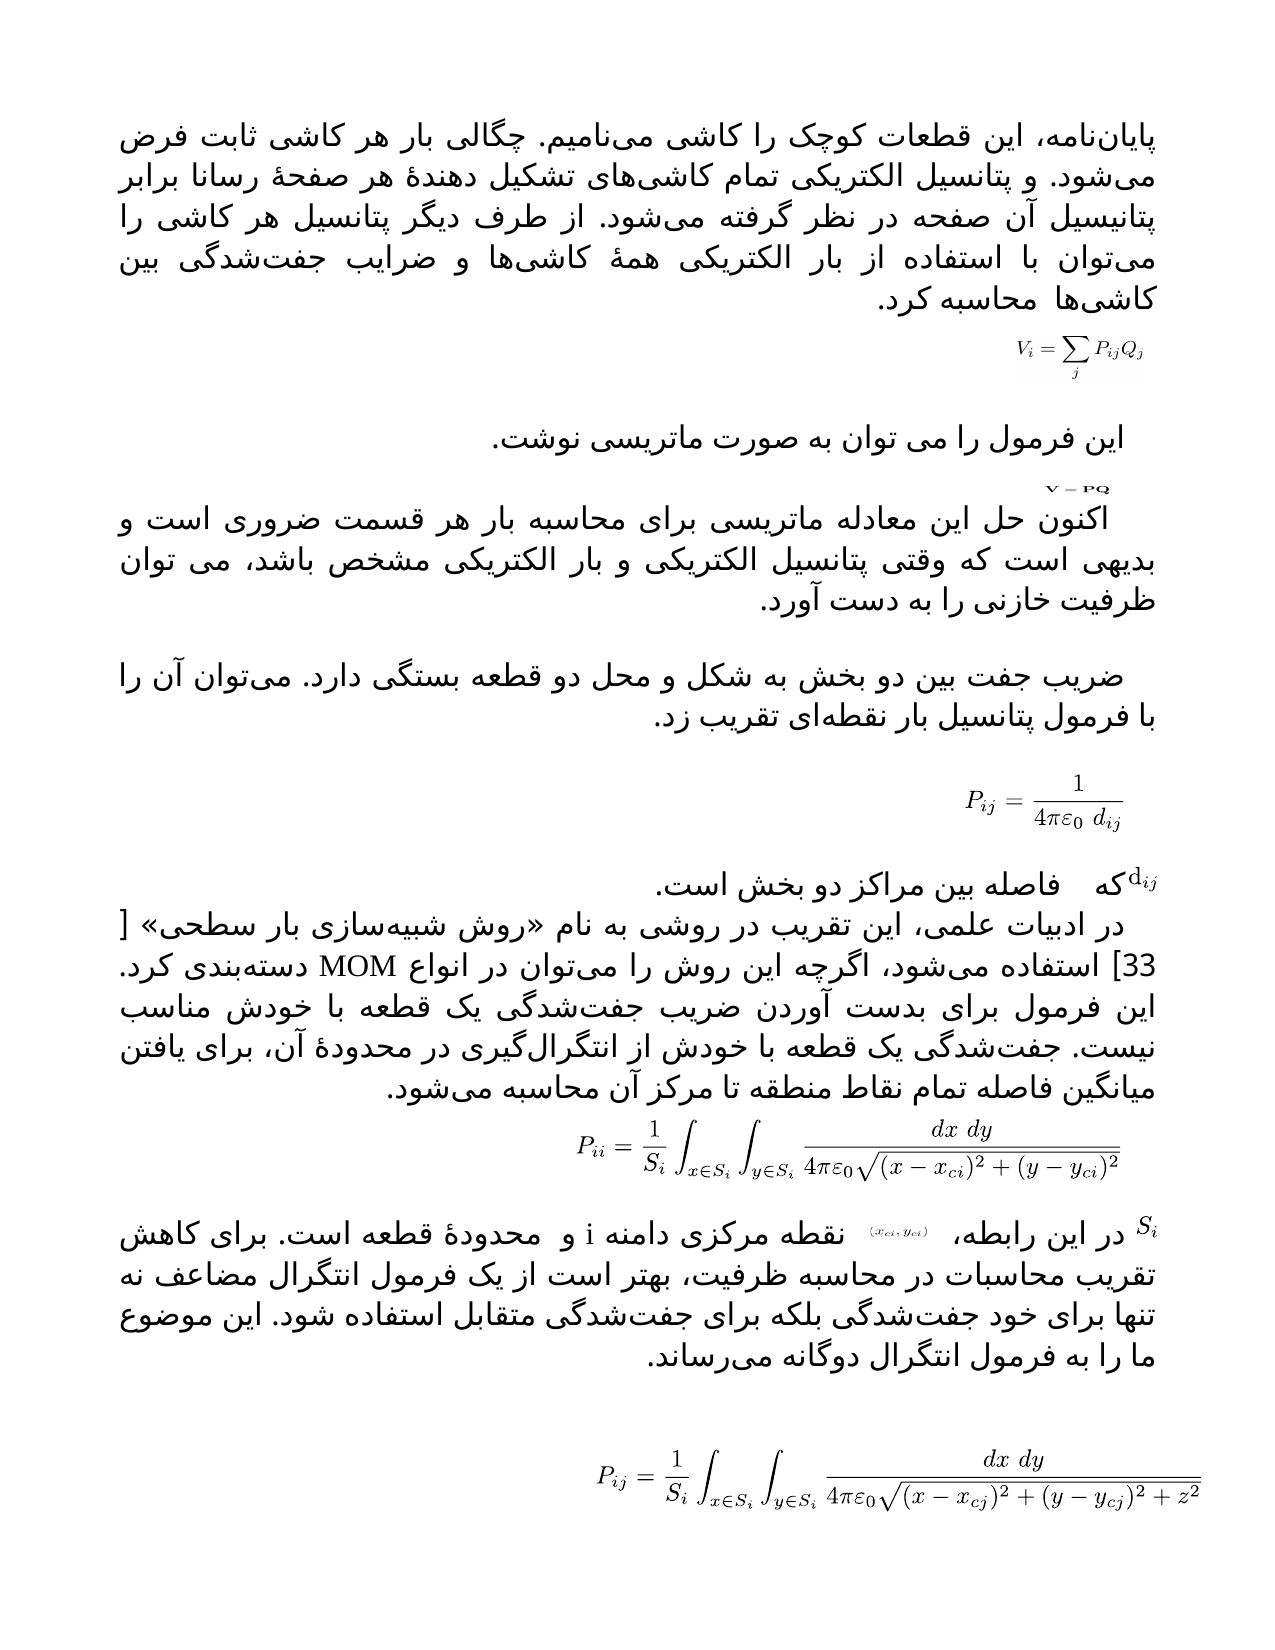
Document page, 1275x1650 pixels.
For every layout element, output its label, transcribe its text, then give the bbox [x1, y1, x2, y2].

text در ادبیات علمی، این تقریب در روشی به نام «روش شبیه‌سازی بار سطحی» [33] استفاده می‌شود، اگرچه این روش را می‌توان در انواع MOM دسته‌بندی کرد. این فرمول برای بدست آوردن ضریب جفت‌شدگی یک قطعه با خودش مناسب نیست. جفت‌شدگی یک قطعه با خودش از انتگرال‌گیری در محدودهٔ آن، برای یافتن میانگین فاصله تمام نقاط منطقه تا مرکز آن محاسبه می‌شود. [118, 908, 1157, 1111]
picture [1045, 486, 1109, 494]
text اکنون حل این معادله ماتریسی برای محاسبه بار هر قسمت ضروری است و بدیهی است که وقتی پتانسیل الکتریکی و بار الکتریکی مشخص باشد، می توان ظرفیت خازنی را به دست آورد. [118, 461, 1157, 623]
text که فاصله بین مراکز دو بخش است. [118, 867, 1157, 908]
text ضریب جفت بین دو بخش به شکل و محل دو قطعه بستگی دارد. می‌توان آن را با فرمول پتانسیل بار نقطه‌ای تقریب زد. [118, 658, 1157, 739]
text در این رابطه، نقطه مرکزی دامنه i و محدودهٔ قطعه است. برای کاهش تقریب محاسبات در محاسبه ظرفیت، بهتر است از یک فرمول انتگرال مضاعف نه تنها برای خود جفت‌شدگی بلکه برای جفت‌شدگی متقابل استفاده شود. این موضوع ما را به فرمول انتگرال دوگانه می‌رساند. [118, 1216, 1157, 1379]
picture [870, 1227, 927, 1237]
text همانطور که در فصل قبل گفته شد، به طور کلی برای محاسبه ظرفیت الکتریکی یک خازن صفحه موازی، ابتدا دو ولتاژ ثابت (معمولاً 1 ولت و 1- ولت) به دو صفحه اعمال می‌شود. حالا هر صفحه باید به قطعات کوچکتری تقسیم شود. ما در این پایان‌نامه، این قطعات کوچک را کاشی می‌نامیم. چگالی بار هر کاشی ثابت فرض می‌شود. و پتانسیل الکتریکی تمام کاشی‌های تشکیل دهندهٔ هر صفحهٔ رسانا برابر پتانیسیل آن صفحه در نظر گرفته می‌شود. از طرف دیگر پتانسیل هر کاشی را می‌توان با استفاده از بار الکتریکی همهٔ کاشی‌ها و ضرایب جفت‌شدگی بین کاشی‌ها محاسبه کرد. [118, 118, 1157, 322]
picture [1017, 336, 1143, 379]
text این فرمول را می توان به صورت ماتریسی نوشت. [118, 420, 1157, 461]
